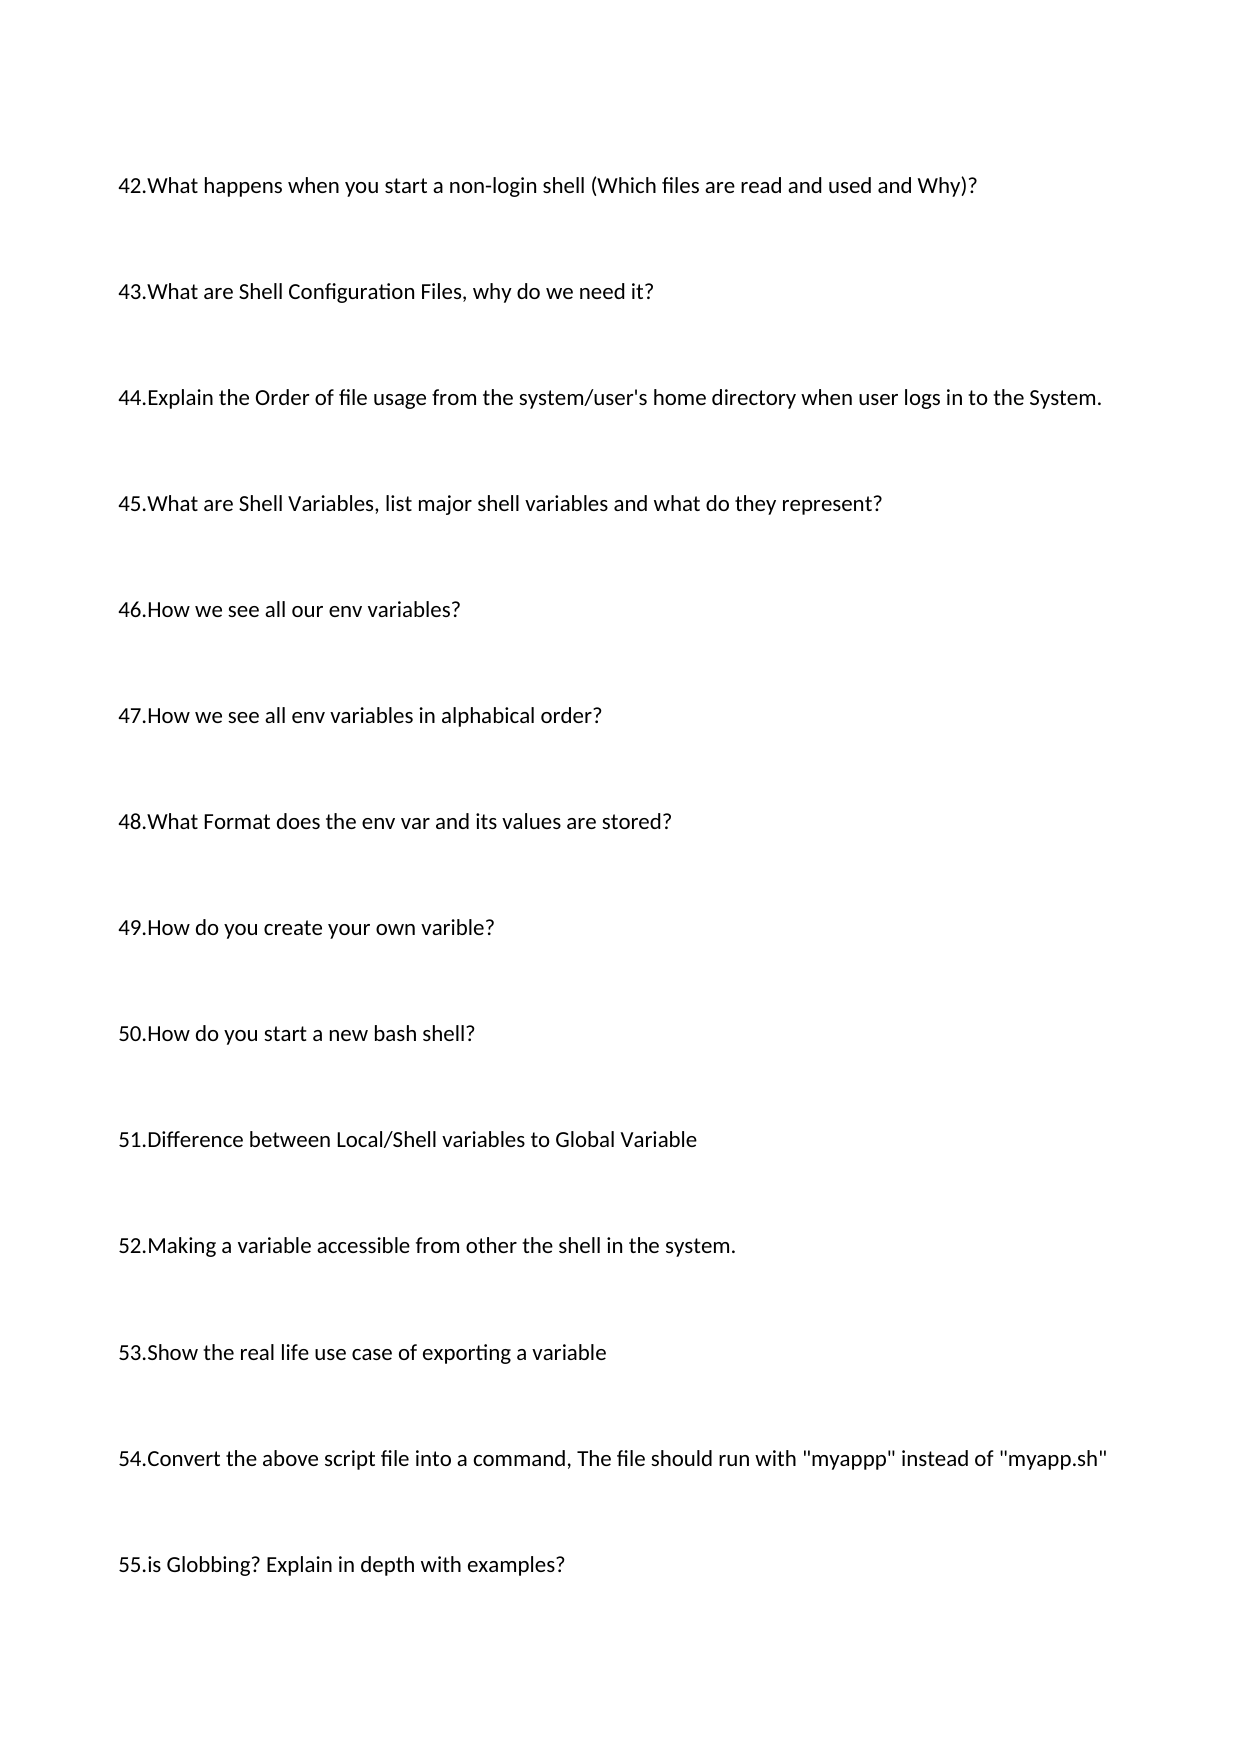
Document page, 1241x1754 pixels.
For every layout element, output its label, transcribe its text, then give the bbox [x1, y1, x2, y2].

text 47.How we see all env variables in alphabical order? [118, 701, 1122, 729]
text 51.Difference between Local/Shell variables to Global Variable [118, 1126, 1122, 1153]
text 44.Explain the Order of file usage from the system/user's home directory when user logs in to the System. [118, 383, 1122, 411]
text 55.is Globbing? Explain in depth with examples? [118, 1550, 1122, 1578]
text 45.What are Shell Variables, list major shell variables and what do they represent? [118, 489, 1122, 517]
text 54.Convert the above script file into a command, The file should run with "myappp" instead of "myapp.sh" [118, 1444, 1122, 1472]
text 48.What Format does the env var and its values are stored? [118, 807, 1122, 835]
text 50.How do you start a new bash shell? [118, 1019, 1122, 1047]
text 46.How we see all our env variables? [118, 595, 1122, 623]
text 43.What are Shell Configuration Files, why do we need it? [118, 277, 1122, 305]
text 42.What happens when you start a non-login shell (Which files are read and used and Why)? [118, 171, 1122, 199]
text 52.Making a variable accessible from other the shell in the system. [118, 1232, 1122, 1259]
text 49.How do you create your own varible? [118, 913, 1122, 941]
text 53.Show the real life use case of exporting a variable [118, 1338, 1122, 1366]
